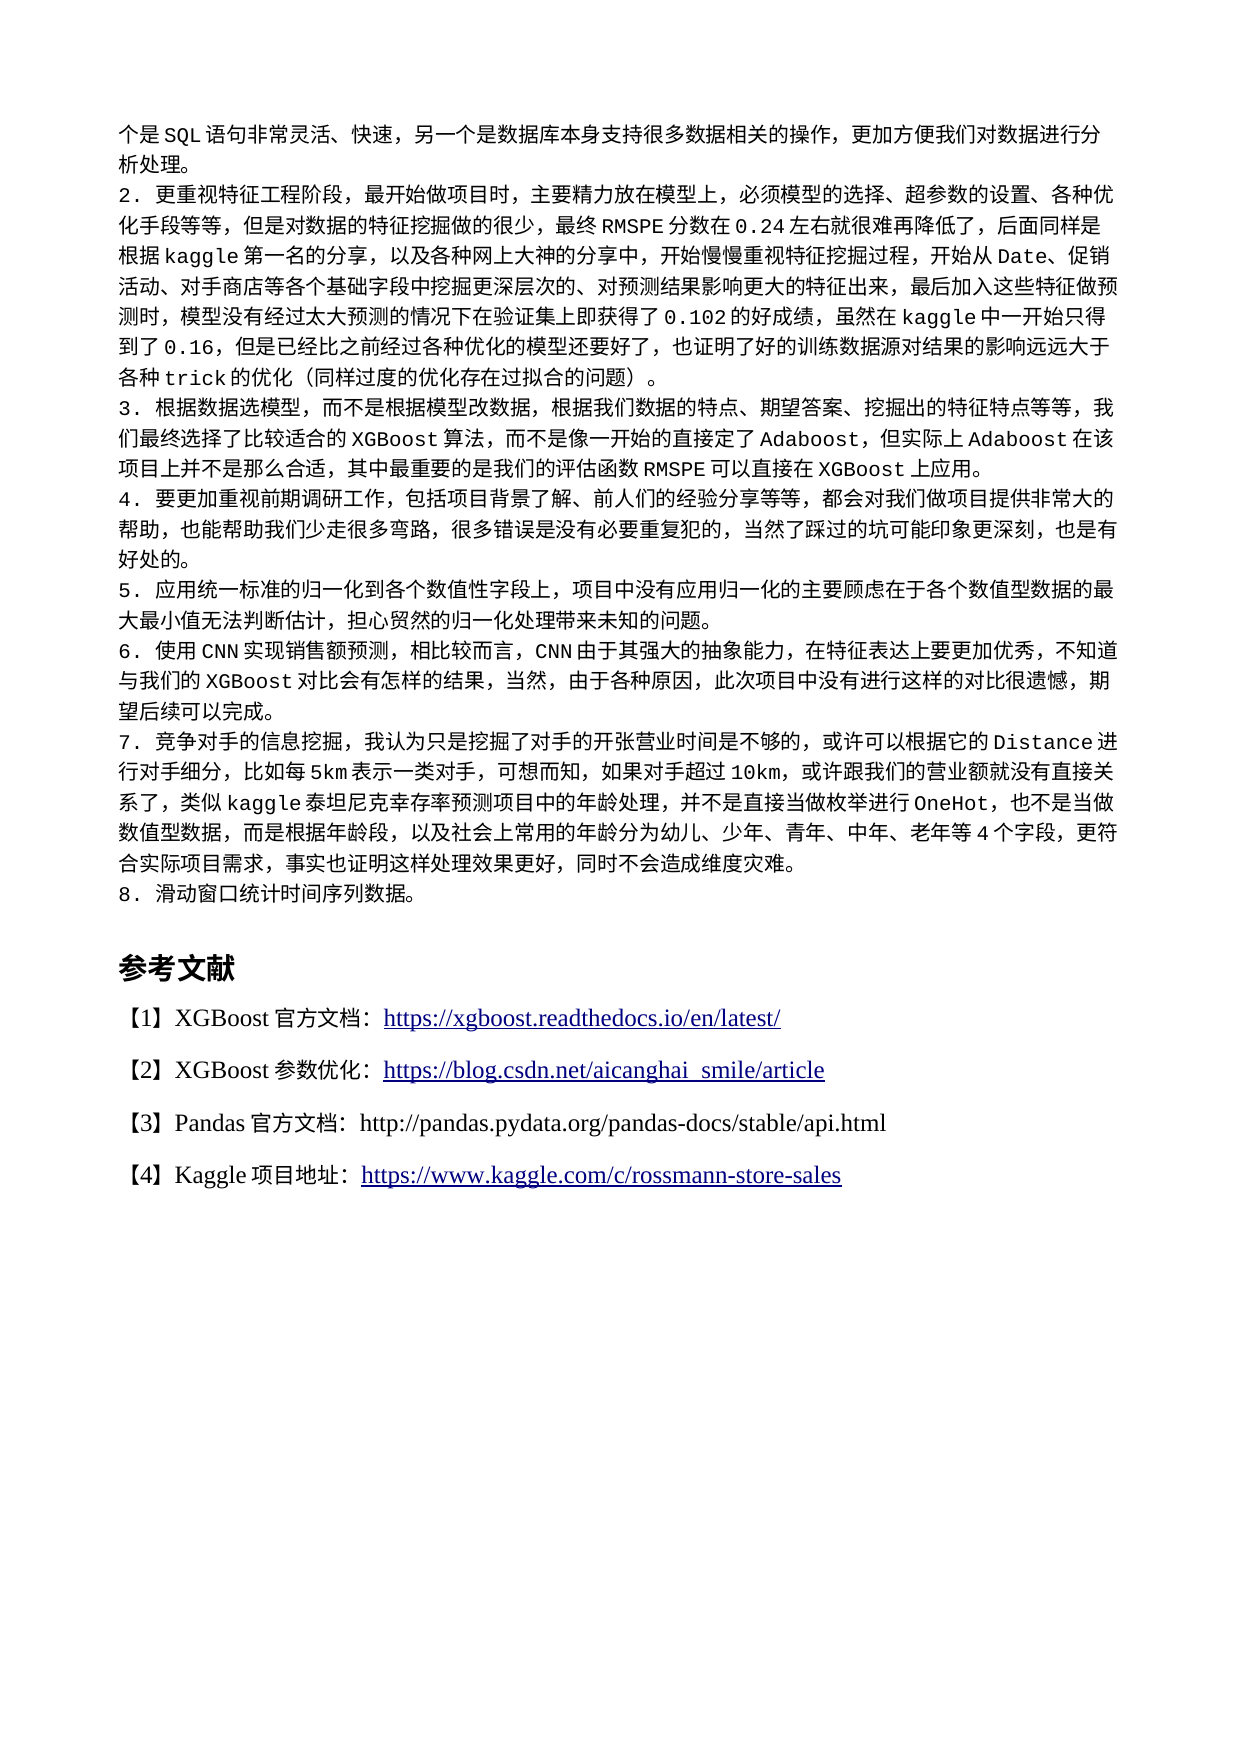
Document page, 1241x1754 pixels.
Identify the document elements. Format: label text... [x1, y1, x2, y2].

text 6. 使用CNN实现销售额预测，相比较而言，CNN由于其强大的抽象能力，在特征表达上要更加优秀，不知道与我们的XGBoost对比会有怎样的结果，当然，由于各种原因，此次项目中没有进行这样的对比很遗憾，期望后续可以完成。 [118, 634, 1122, 725]
text 8. 滑动窗口统计时间序列数据。 [118, 877, 1122, 907]
text 2. 更重视特征工程阶段，最开始做项目时，主要精力放在模型上，必须模型的选择、超参数的设置、各种优化手段等等，但是对数据的特征挖掘做的很少，最终RMSPE分数在0.24左右就很难再降低了，后面同样是根据kaggle第一名的分享，以及各种网上大神的分享中，开始慢慢重视特征挖掘过程，开始从Date、促销活动、对手商店等各个基础字段中挖掘更深层次的、对预测结果影响更大的特征出来，最后加入这些特征做预测时，模型没有经过太大预测的情况下在验证集上即获得了0.102的好成绩，虽然在kaggle中一开始只得到了0.16，但是已经比之前经过各种优化的模型还要好了，也证明了好的训练数据源对结果的影响远远大于各种trick的优化（同样过度的优化存在过拟合的问题）。 [118, 179, 1122, 391]
text 7. 竞争对手的信息挖掘，我认为只是挖掘了对手的开张营业时间是不够的，或许可以根据它的Distance进行对手细分，比如每5km表示一类对手，可想而知，如果对手超过10km，或许跟我们的营业额就没有直接关系了，类似kaggle泰坦尼克幸存率预测项目中的年龄处理，并不是直接当做枚举进行OneHot，也不是当做数值型数据，而是根据年龄段，以及社会上常用的年龄分为幼儿、少年、青年、中年、老年等4个字段，更符合实际项目需求，事实也证明这样处理效果更好，同时不会造成维度灾难。 [118, 725, 1122, 877]
text 【3】Pandas官方文档：http://pandas.pydata.org/pandas-docs/stable/api.html [118, 1106, 1122, 1137]
text 【1】XGBoost官方文档：https://xgboost.readthedocs.io/en/latest/ [118, 1001, 1122, 1032]
text 【4】Kaggle项目地址：https://www.kaggle.com/c/rossmann-store-sales [118, 1158, 1122, 1190]
subtitle 参考文献 [118, 946, 1122, 988]
text 个是SQL语句非常灵活、快速，另一个是数据库本身支持很多数据相关的操作，更加方便我们对数据进行分析处理。 [118, 118, 1122, 179]
text 5. 应用统一标准的归一化到各个数值性字段上，项目中没有应用归一化的主要顾虑在于各个数值型数据的最大最小值无法判断估计，担心贸然的归一化处理带来未知的问题。 [118, 573, 1122, 634]
text 4. 要更加重视前期调研工作，包括项目背景了解、前人们的经验分享等等，都会对我们做项目提供非常大的帮助，也能帮助我们少走很多弯路，很多错误是没有必要重复犯的，当然了踩过的坑可能印象更深刻，也是有好处的。 [118, 483, 1122, 573]
text 3. 根据数据选模型，而不是根据模型改数据，根据我们数据的特点、期望答案、挖掘出的特征特点等等，我们最终选择了比较适合的XGBoost算法，而不是像一开始的直接定了Adaboost，但实际上Adaboost在该项目上并不是那么合适，其中最重要的是我们的评估函数RMSPE可以直接在XGBoost上应用。 [118, 391, 1122, 483]
text 【2】XGBoost参数优化：https://blog.csdn.net/aicanghai_smile/article [118, 1053, 1122, 1085]
